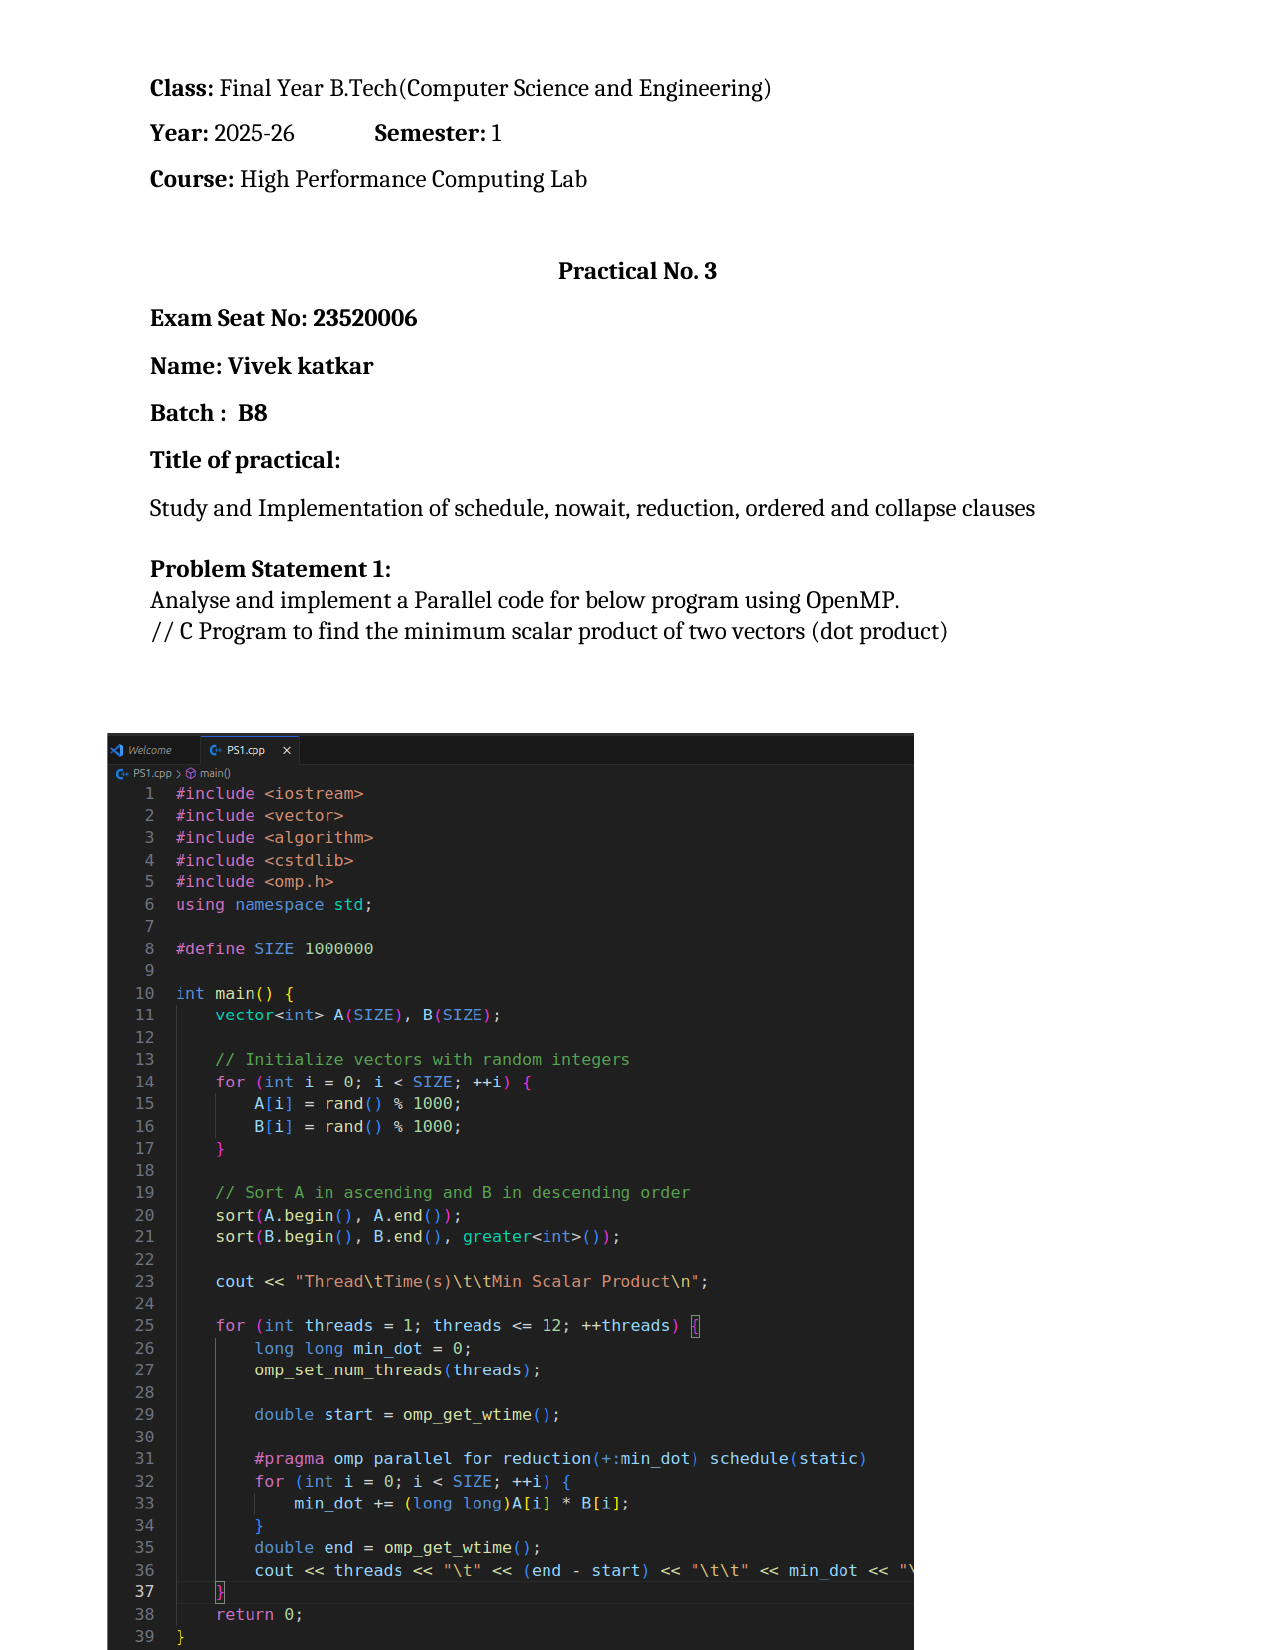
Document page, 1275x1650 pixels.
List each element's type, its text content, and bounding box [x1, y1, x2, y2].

text // C Program to find the minimum scalar product of two vectors (dot product) [150, 617, 1125, 645]
text Class: Final Year B.Tech(Computer Science and Engineering) [150, 74, 1125, 102]
text Title of practical: [150, 446, 1125, 475]
text Study and Implementation of schedule, nowait, reduction, ordered and collapse clauses [150, 494, 1125, 522]
text Problem Statement 1: [150, 555, 1125, 584]
text Practical No. 3 [150, 257, 1125, 286]
text Analyse and implement a Parallel code for below program using OpenMP. [150, 586, 1125, 615]
text Exam Seat No: 23520006 [150, 304, 1125, 333]
text Name: Vivek katkar [150, 352, 1125, 380]
text Batch : B8 [150, 399, 1125, 428]
text Course: High Performance Computing Lab [150, 164, 1125, 193]
text Year: 2025-26 Semester: 1 [150, 119, 1125, 148]
